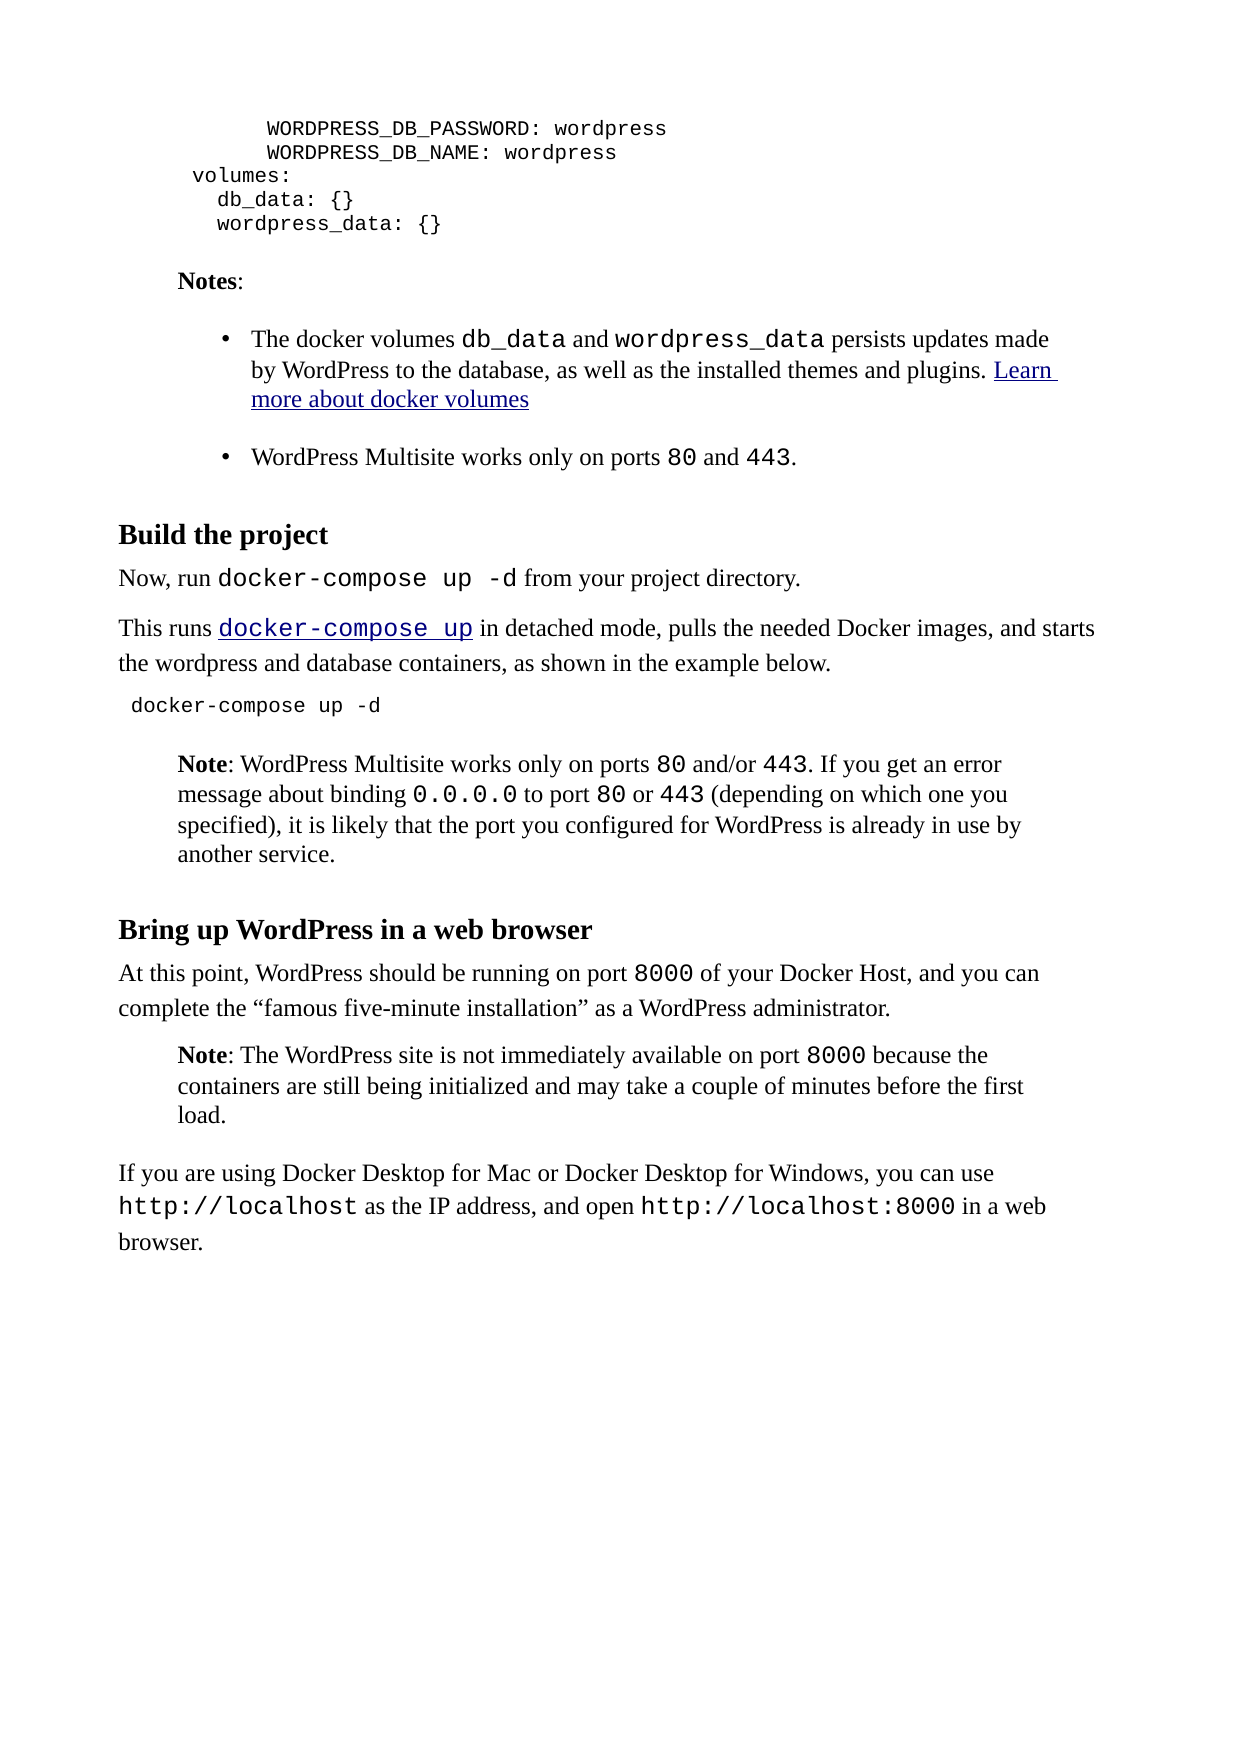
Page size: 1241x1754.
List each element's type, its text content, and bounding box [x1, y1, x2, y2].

subtitle Bring up WordPress in a web browser [118, 912, 1122, 945]
text Note: The WordPress site is not immediately available on port 8000 because the containers are still being initialized and may take a couple of minutes before the first load. [177, 1041, 1063, 1129]
list WordPress Multisite works only on ports 80 and 443. [221, 442, 1063, 473]
text This runs docker-compose up in detached mode, pulls the needed Docker images, and starts the wordpress and database containers, as shown in the example below. [118, 613, 1122, 677]
list WORDPRESS_DB_NAME: wordpress [162, 142, 1122, 165]
text Now, run docker-compose up -d from your project directory. [118, 563, 1122, 594]
list WORDPRESS_DB_PASSWORD: wordpress [162, 118, 1122, 142]
list wordpress_data: {} [162, 213, 1122, 236]
subtitle Build the project [118, 517, 1122, 550]
list db_data: {} [162, 189, 1122, 213]
text Notes: [177, 266, 1063, 294]
text At this point, WordPress should be running on port 8000 of your Docker Host, and you can complete the “famous five-minute installation” as a WordPress administrator. [118, 958, 1122, 1022]
text Note: WordPress Multisite works only on ports 80 and/or 443. If you get an error message about binding 0.0.0.0 to port 80 or 443 (depending on which one you specified), it is likely that the port you configured for WordPress is already in use by another service. [177, 749, 1063, 868]
text If you are using Docker Desktop for Mac or Docker Desktop for Windows, you can use http://localhost as the IP address, and open http://localhost:8000 in a web browser. [118, 1158, 1122, 1255]
list The docker volumes db_data and wordpress_data persists updates made by WordPress to the database, as well as the installed themes and plugins. Learn more about docker volumes [221, 324, 1063, 412]
list volumes: [162, 165, 1122, 189]
text docker-compose up -d [118, 696, 1122, 719]
